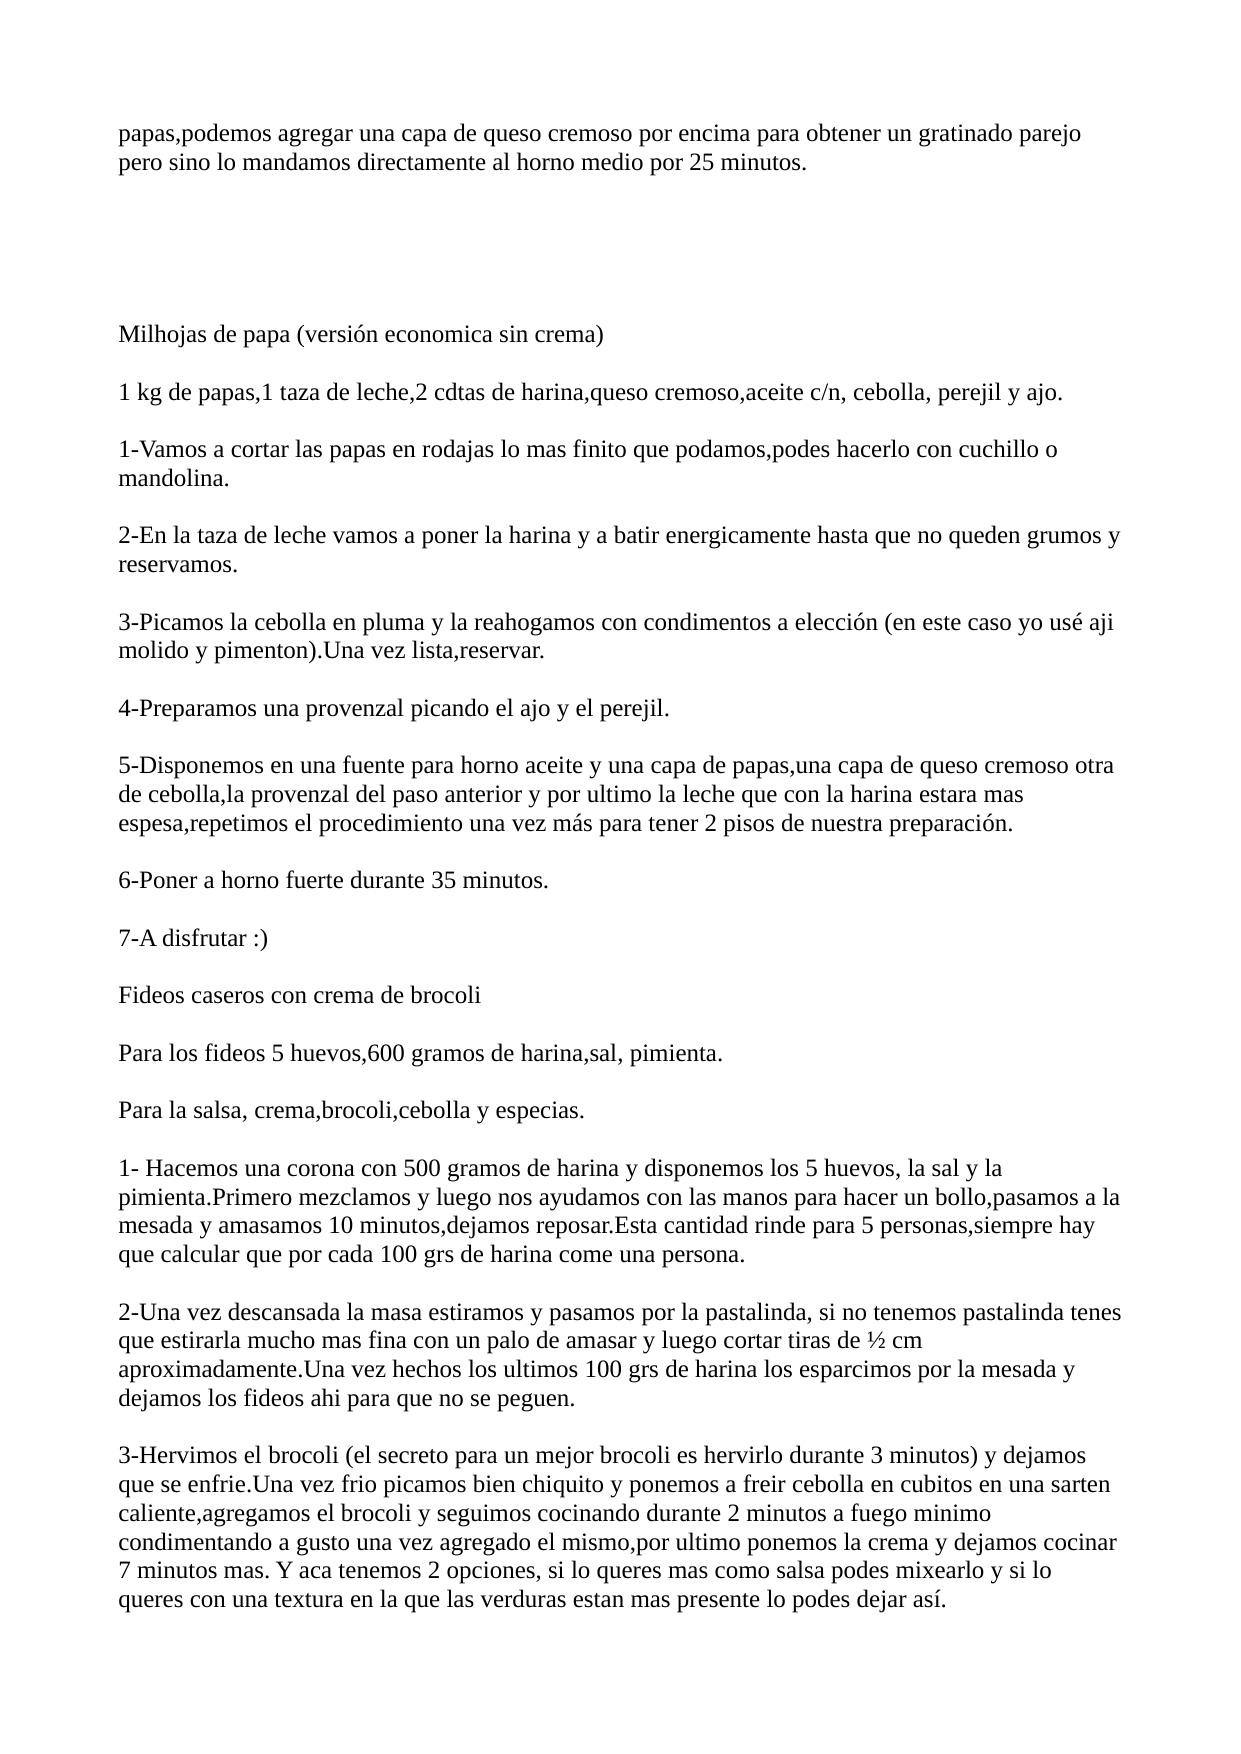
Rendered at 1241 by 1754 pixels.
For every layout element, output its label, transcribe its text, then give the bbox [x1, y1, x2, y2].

text 3-Hervimos el brocoli (el secreto para un mejor brocoli es hervirlo durante 3 minutos) y dejamos que se enfrie.Una vez frio picamos bien chiquito y ponemos a freir cebolla en cubitos en una sarten caliente,agregamos el brocoli y seguimos cocinando durante 2 minutos a fuego minimo condimentando a gusto una vez agregado el mismo,por ultimo ponemos la crema y dejamos cocinar 7 minutos mas. Y aca tenemos 2 opciones, si lo queres mas como salsa podes mixearlo y si lo queres con una textura en la que las verduras estan mas presente lo podes dejar así. [118, 1441, 1122, 1613]
text 2-En la taza de leche vamos a poner la harina y a batir energicamente hasta que no queden grumos y reservamos. [118, 521, 1122, 578]
text Fideos caseros con crema de brocoli [118, 981, 1122, 1009]
text 7-A disfrutar :) [118, 923, 1122, 952]
text 1 kg de papas,1 taza de leche,2 cdtas de harina,queso cremoso,aceite c/n, cebolla, perejil y ajo. [118, 377, 1122, 406]
text 5-Disponemos en una fuente para horno aceite y una capa de papas,una capa de queso cremoso otra de cebolla,la provenzal del paso anterior y por ultimo la leche que con la harina estara mas espesa,repetimos el procedimiento una vez más para tener 2 pisos de nuestra preparación. [118, 751, 1122, 837]
text Milhojas de papa (versión economica sin crema) [118, 319, 1122, 348]
text 2-Una vez descansada la masa estiramos y pasamos por la pastalinda, si no tenemos pastalinda tenes que estirarla mucho mas fina con un palo de amasar y luego cortar tiras de ½ cm aproximadamente.Una vez hechos los ultimos 100 grs de harina los esparcimos por la mesada y dejamos los fideos ahi para que no se peguen. [118, 1297, 1122, 1412]
text 1-Vamos a cortar las papas en rodajas lo mas finito que podamos,podes hacerlo con cuchillo o mandolina. [118, 434, 1122, 492]
text 1- Hacemos una corona con 500 gramos de harina y disponemos los 5 huevos, la sal y la pimienta.Primero mezclamos y luego nos ayudamos con las manos para hacer un bollo,pasamos a la mesada y amasamos 10 minutos,dejamos reposar.Esta cantidad rinde para 5 personas,siempre hay que calcular que por cada 100 grs de harina come una persona. [118, 1153, 1122, 1268]
text 3-Picamos la cebolla en pluma y la reahogamos con condimentos a elección (en este caso yo usé aji molido y pimenton).Una vez lista,reservar. [118, 607, 1122, 664]
text papas,podemos agregar una capa de queso cremoso por encima para obtener un gratinado parejo pero sino lo mandamos directamente al horno medio por 25 minutos. [118, 118, 1122, 176]
text Para los fideos 5 huevos,600 gramos de harina,sal, pimienta. [118, 1038, 1122, 1067]
text Para la salsa, crema,brocoli,cebolla y especias. [118, 1096, 1122, 1124]
text 6-Poner a horno fuerte durante 35 minutos. [118, 866, 1122, 894]
text 4-Preparamos una provenzal picando el ajo y el perejil. [118, 693, 1122, 722]
